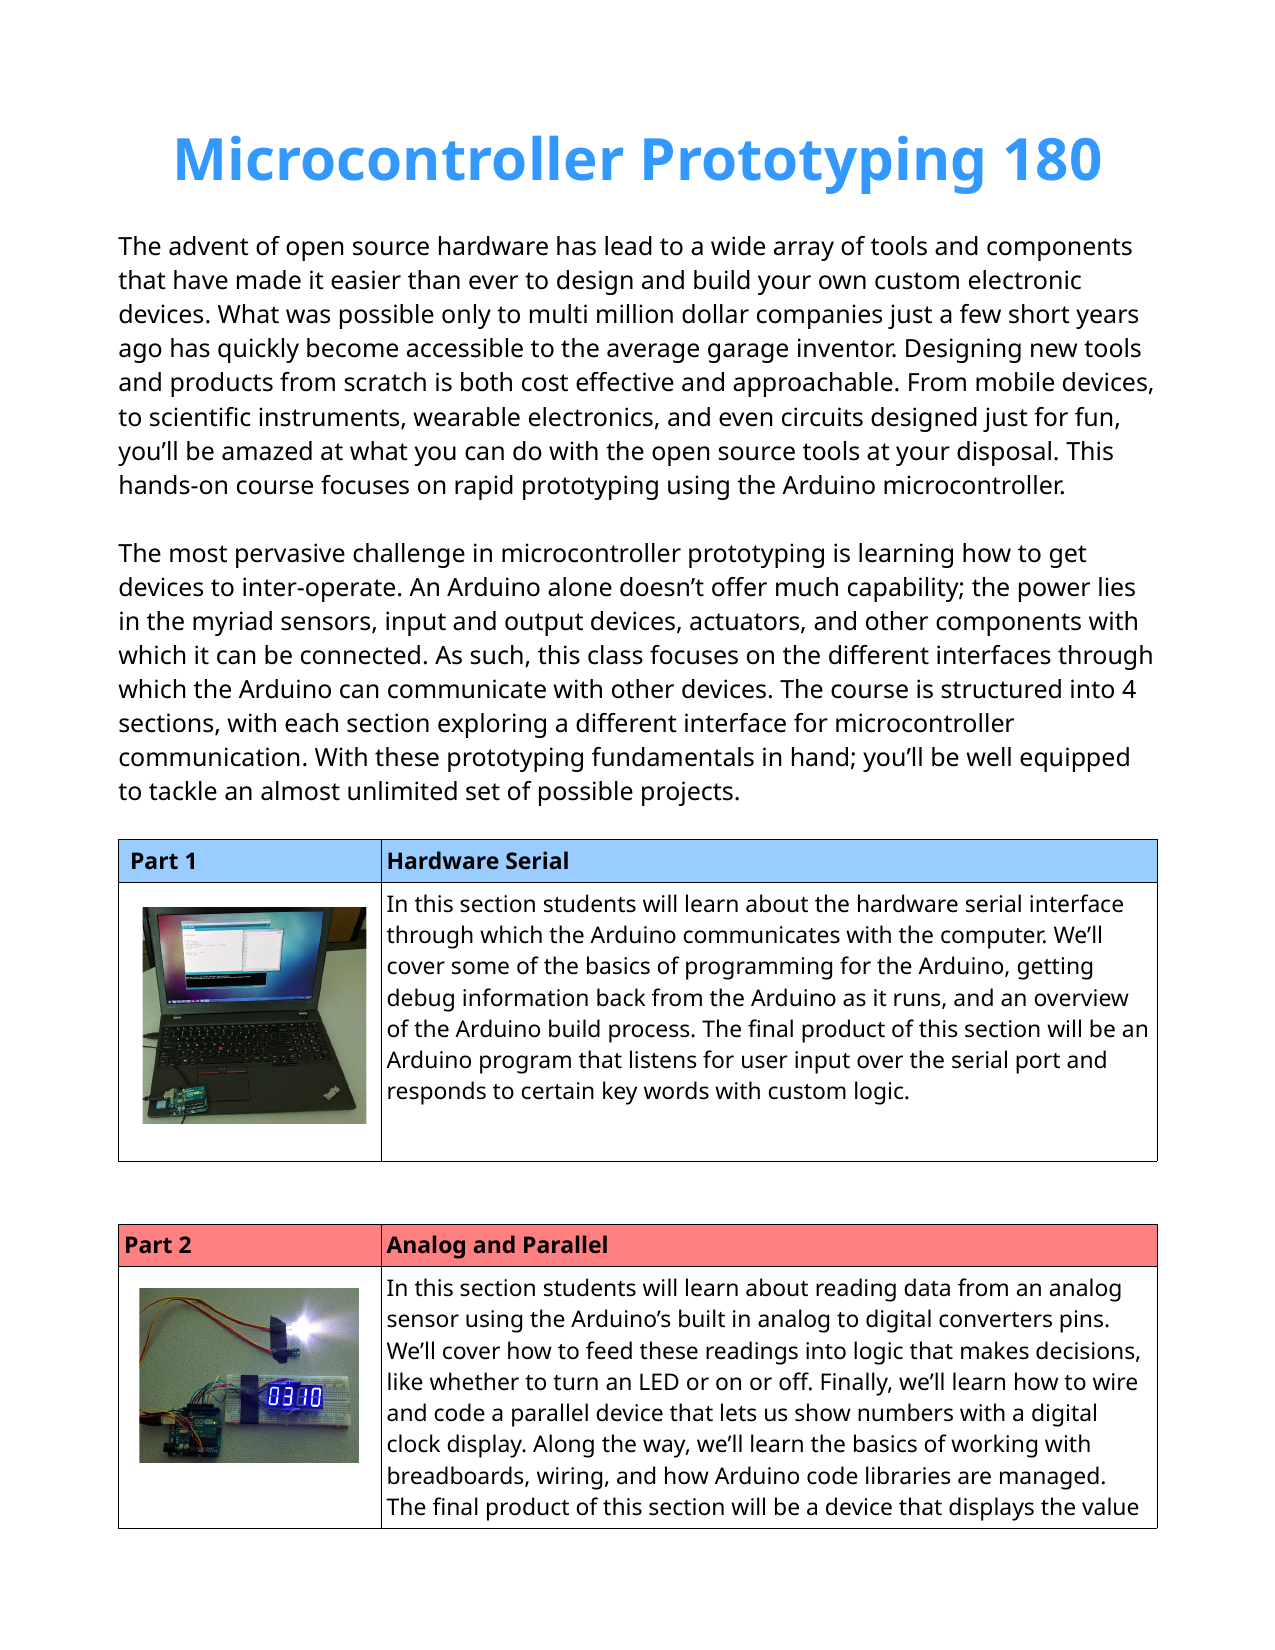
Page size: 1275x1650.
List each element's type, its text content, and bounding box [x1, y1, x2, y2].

text The advent of open source hardware has lead to a wide array of tools and components that have made it easier than ever to design and build your own custom electronic devices. What was possible only to multi million dollar companies just a few short years ago has quickly become accessible to the average garage inventor. Designing new tools and products from scratch is both cost effective and approachable. From mobile devices, to scientific instruments, wearable electronics, and even circuits designed just for fun, you’ll be amazed at what you can do with the open source tools at your disposal. This hands-on course focuses on rapid prototyping using the Arduino microcontroller. [118, 198, 1157, 501]
picture [142, 907, 367, 1124]
table_header Analog and Parallel [382, 1225, 1157, 1266]
text Microcontroller Prototyping 180 [118, 118, 1157, 198]
table_cell In this section students will learn about the hardware serial interface through which the Arduino communicates with the computer. We’ll cover some of the basics of programming for the Arduino, getting debug information back from the Arduino as it runs, and an overview of the Arduino build process. The final product of this section will be an Arduino program that listens for user input over the serial port and responds to certain key words with custom logic. [382, 883, 1157, 1161]
table_header Part 1 [119, 840, 381, 882]
table_cell [119, 1267, 381, 1528]
table_cell [119, 883, 381, 1161]
table_cell In this section students will learn about reading data from an analog sensor using the Arduino’s built in analog to digital converters pins. We’ll cover how to feed these readings into logic that makes decisions, like whether to turn an LED or on or off. Finally, we’ll learn how to wire and code a parallel device that lets us show numbers with a digital clock display. Along the way, we’ll learn the basics of working with breadboards, wiring, and how Arduino code libraries are managed. The final product of this section will be a device that displays the value [382, 1267, 1157, 1528]
text The most pervasive challenge in microcontroller prototyping is learning how to get devices to inter-operate. An Arduino alone doesn’t offer much capability; the power lies in the myriad sensors, input and output devices, actuators, and other components with which it can be connected. As such, this class focuses on the different interfaces through which the Arduino can communicate with other devices. The course is structured into 4 sections, with each section exploring a different interface for microcontroller communication. With these prototyping fundamentals in hand; you’ll be well equipped to tackle an almost unlimited set of possible projects. [118, 501, 1157, 839]
table_header Part 2 [119, 1225, 381, 1266]
picture [139, 1288, 359, 1463]
table_header Hardware Serial [382, 840, 1157, 882]
